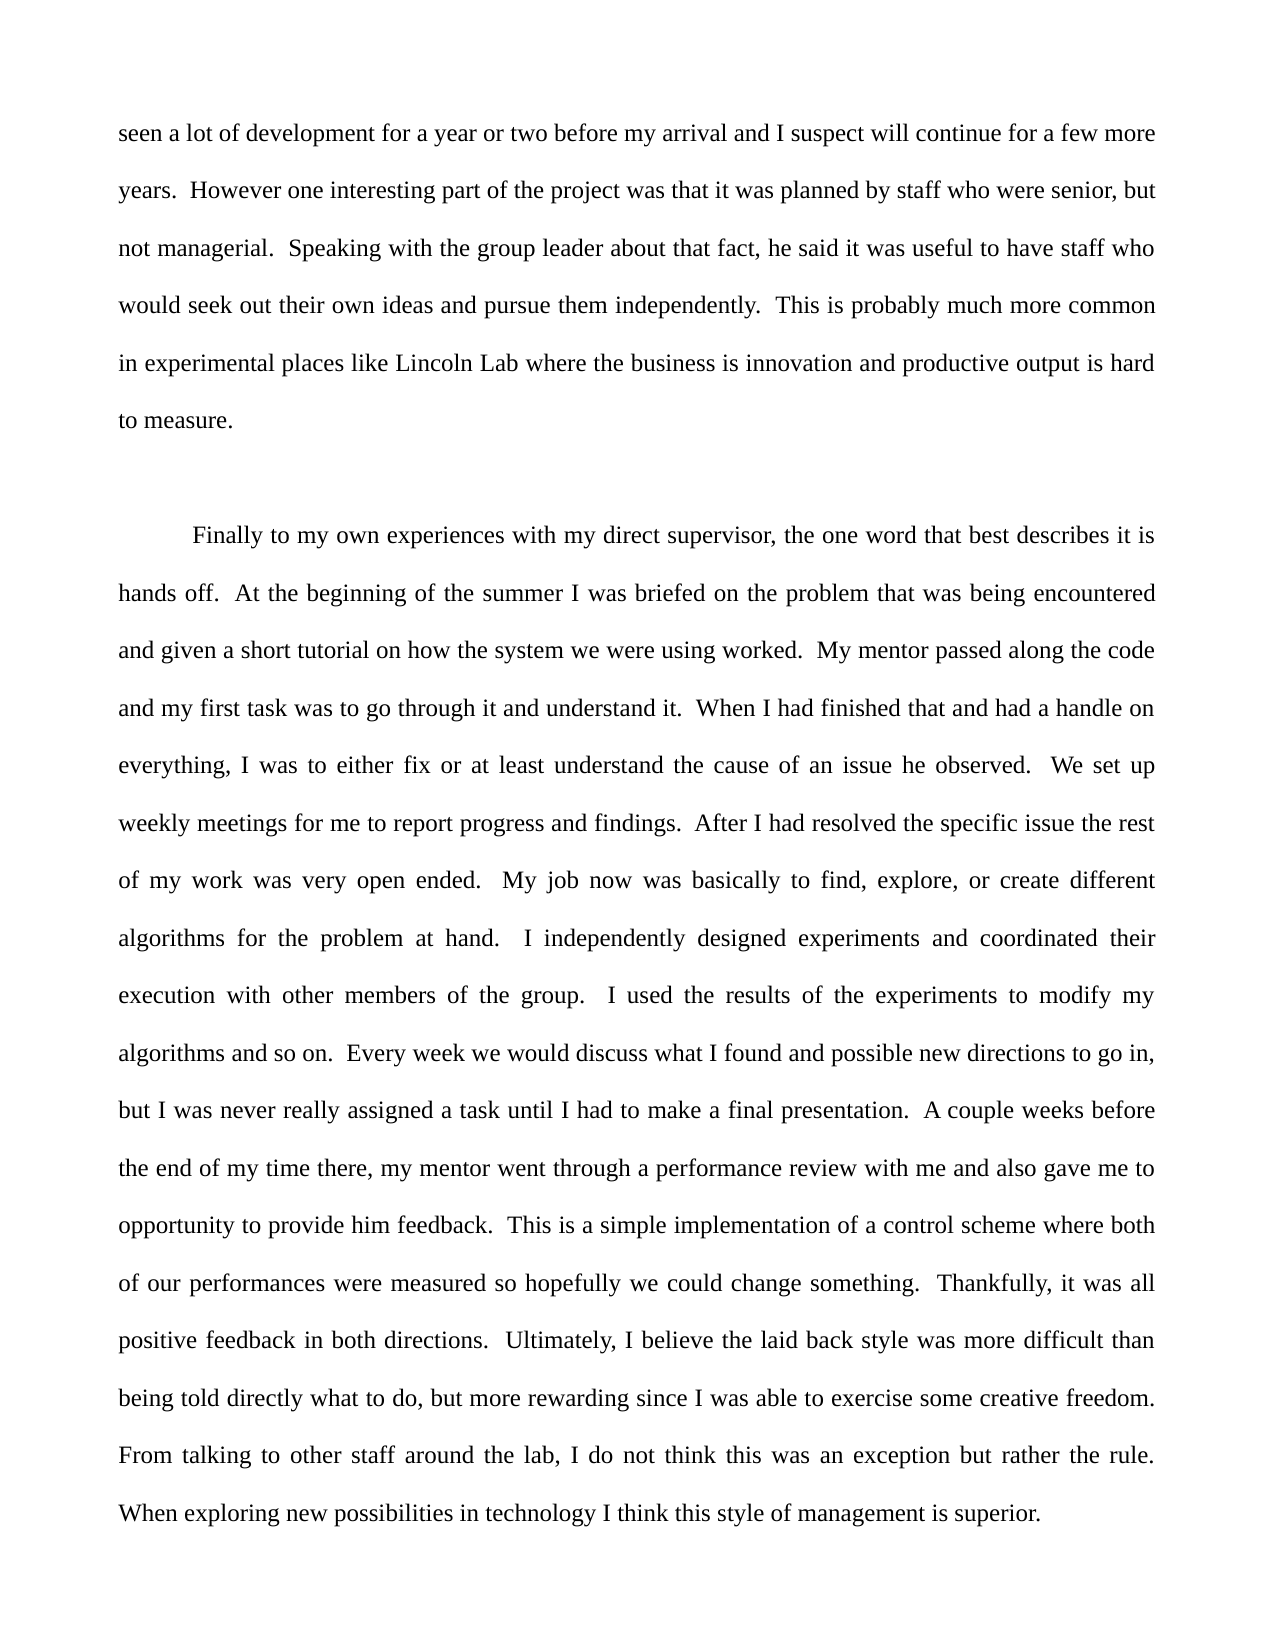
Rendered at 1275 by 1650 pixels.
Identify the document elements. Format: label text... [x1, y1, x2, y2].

text Finally to my own experiences with my direct supervisor, the one word that best describes it is hands off. At the beginning of the summer I was briefed on the problem that was being encountered and given a short tutorial on how the system we were using worked. My mentor passed along the code and my first task was to go through it and understand it. When I had finished that and had a handle on everything, I was to either fix or at least understand the cause of an issue he observed. We set up weekly meetings for me to report progress and findings. After I had resolved the specific issue the rest of my work was very open ended. My job now was basically to find, explore, or create different algorithms for the problem at hand. I independently designed experiments and coordinated their execution with other members of the group. I used the results of the experiments to modify my algorithms and so on. Every week we would discuss what I found and possible new directions to go in, but I was never really assigned a task until I had to make a final presentation. A couple weeks before the end of my time there, my mentor went through a performance review with me and also gave me to opportunity to provide him feedback. This is a simple implementation of a control scheme where both of our performances were measured so hopefully we could change something. Thankfully, it was all positive feedback in both directions. Ultimately, I believe the laid back style was more difficult than being told directly what to do, but more rewarding since I was able to exercise some creative freedom. From talking to other staff around the lab, I do not think this was an exception but rather the rule. When exploring new possibilities in technology I think this style of management is superior. [118, 521, 1157, 1527]
text seen a lot of development for a year or two before my arrival and I suspect will continue for a few more years. However one interesting part of the project was that it was planned by staff who were senior, but not managerial. Speaking with the group leader about that fact, he said it was useful to have staff who would seek out their own ideas and pursue them independently. This is probably much more common in experimental places like Lincoln Lab where the business is innovation and productive output is hard to measure. [118, 118, 1157, 434]
